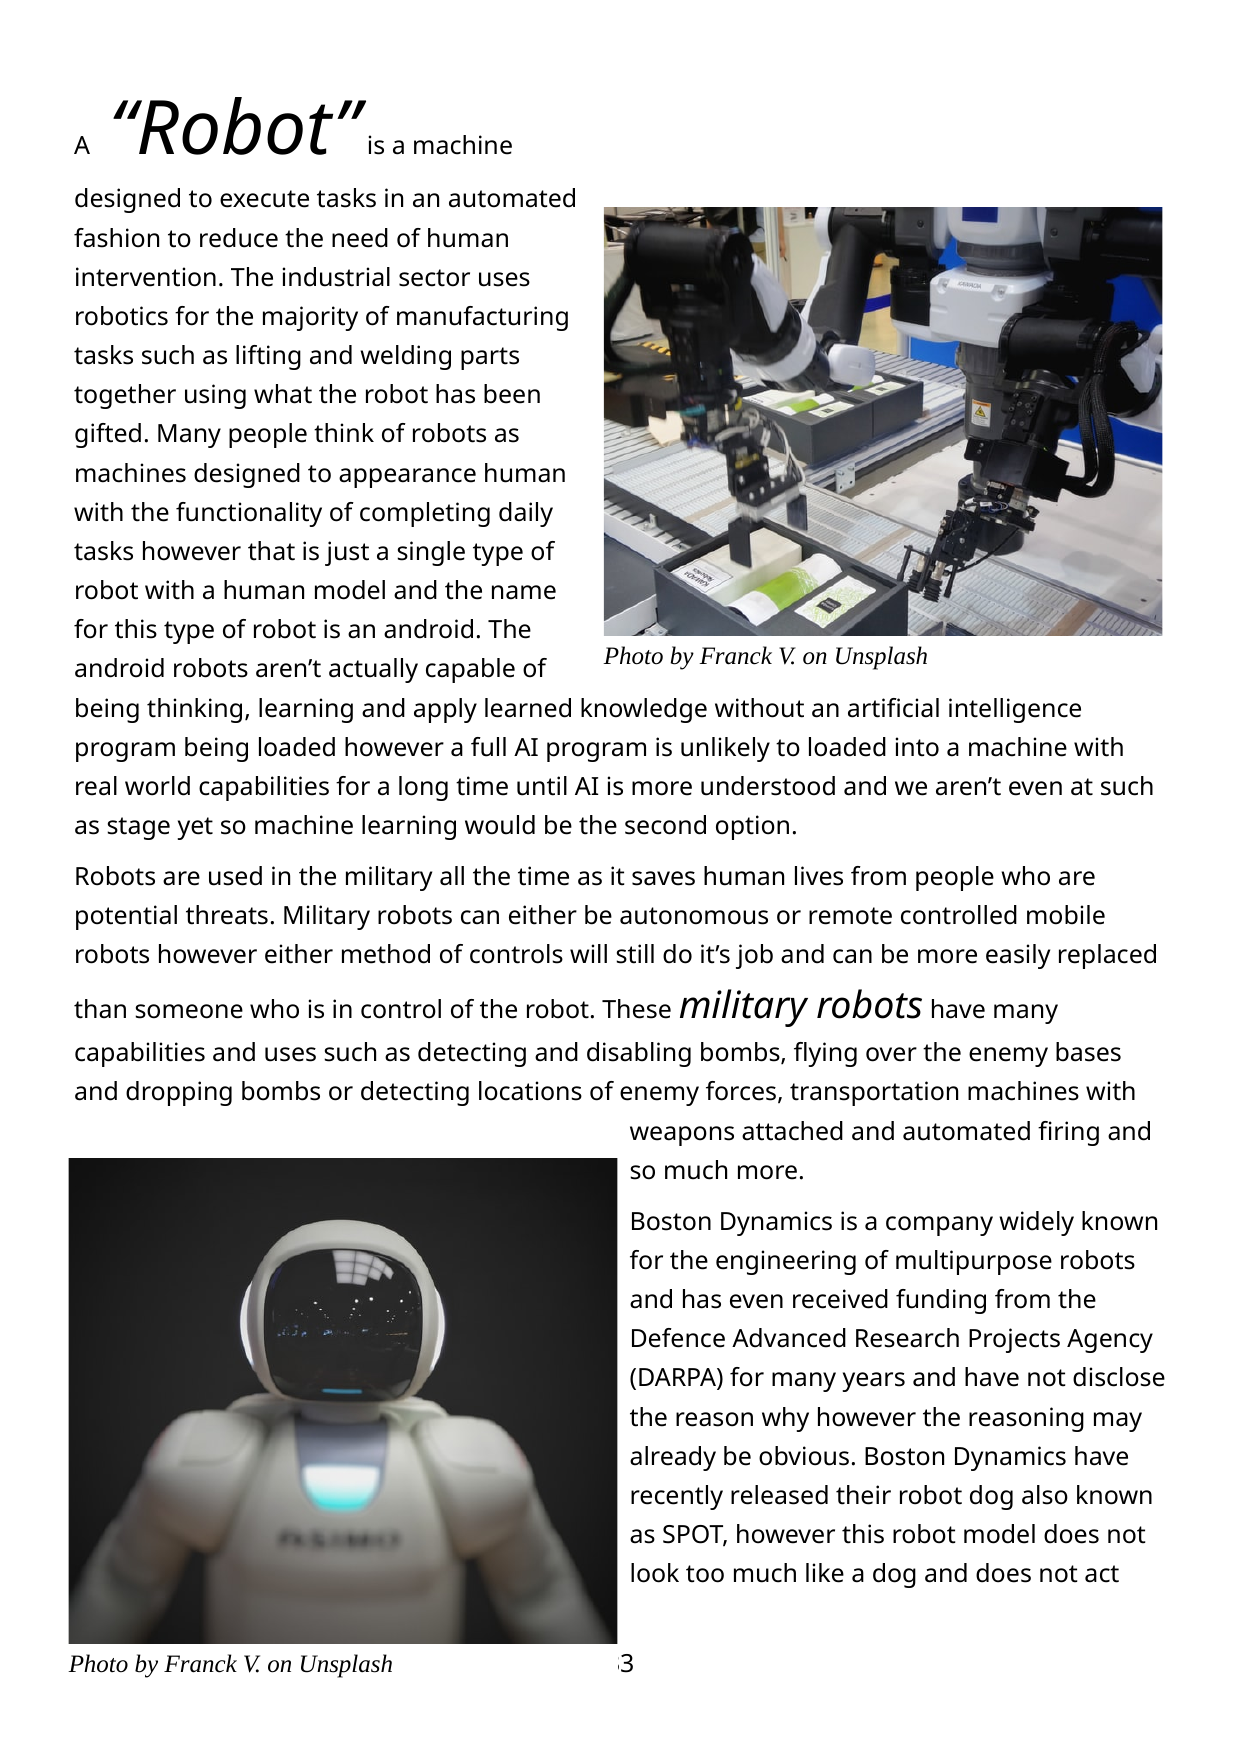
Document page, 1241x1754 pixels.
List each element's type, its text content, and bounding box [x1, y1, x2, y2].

text A “Robot” is a machine designed to execute tasks in an automated fashion to reduce the need of human intervention. The industrial sector uses robotics for the majority of manufacturing tasks such as lifting and welding parts together using what the robot has been gifted. Many people think of robots as machines designed to appearance human with the functionality of completing daily tasks however that is just a single type of robot with a human model and the name for this type of robot is an android. The android robots aren’t actually capable of being thinking, learning and apply learned knowledge without an artificial intelligence program being loaded however a full AI program is unlikely to loaded into a machine with real world capabilities for a long time until AI is more understood and we aren’t even at such as stage yet so machine learning would be the second option. [74, 74, 1166, 842]
text Boston Dynamics is a company widely known for the engineering of multipurpose robots and has even received funding from the Defence Advanced Research Projects Agency (DARPA) for many years and have not disclose the reason why however the reasoning may already be obvious. Boston Dynamics have recently released their robot dog also known as SPOT, however this robot model does not look too much like a dog and does not act [618, 1203, 1166, 1590]
text Robots are used in the military all the time as it saves human lives from people who are potential threats. Military robots can either be autonomous or remote controlled mobile robots however either method of controls will still do it’s job and can be more easily replaced than someone who is in control of the robot. These military robots have many capabilities and uses such as detecting and disabling bombs, flying over the enemy bases and dropping bombs or detecting locations of enemy forces, transportation machines with weapons attached and automated firing and so much more. [68, 859, 1166, 1186]
text [604, 193, 1162, 207]
text Photo by Franck V. on Unsplash [604, 636, 1162, 669]
picture [603, 207, 1163, 636]
text Photo by Franck V. on Unsplash [68, 1644, 618, 1678]
picture [68, 1158, 618, 1644]
text Photo by Franck V. on Unsplash [68, 1144, 618, 1158]
